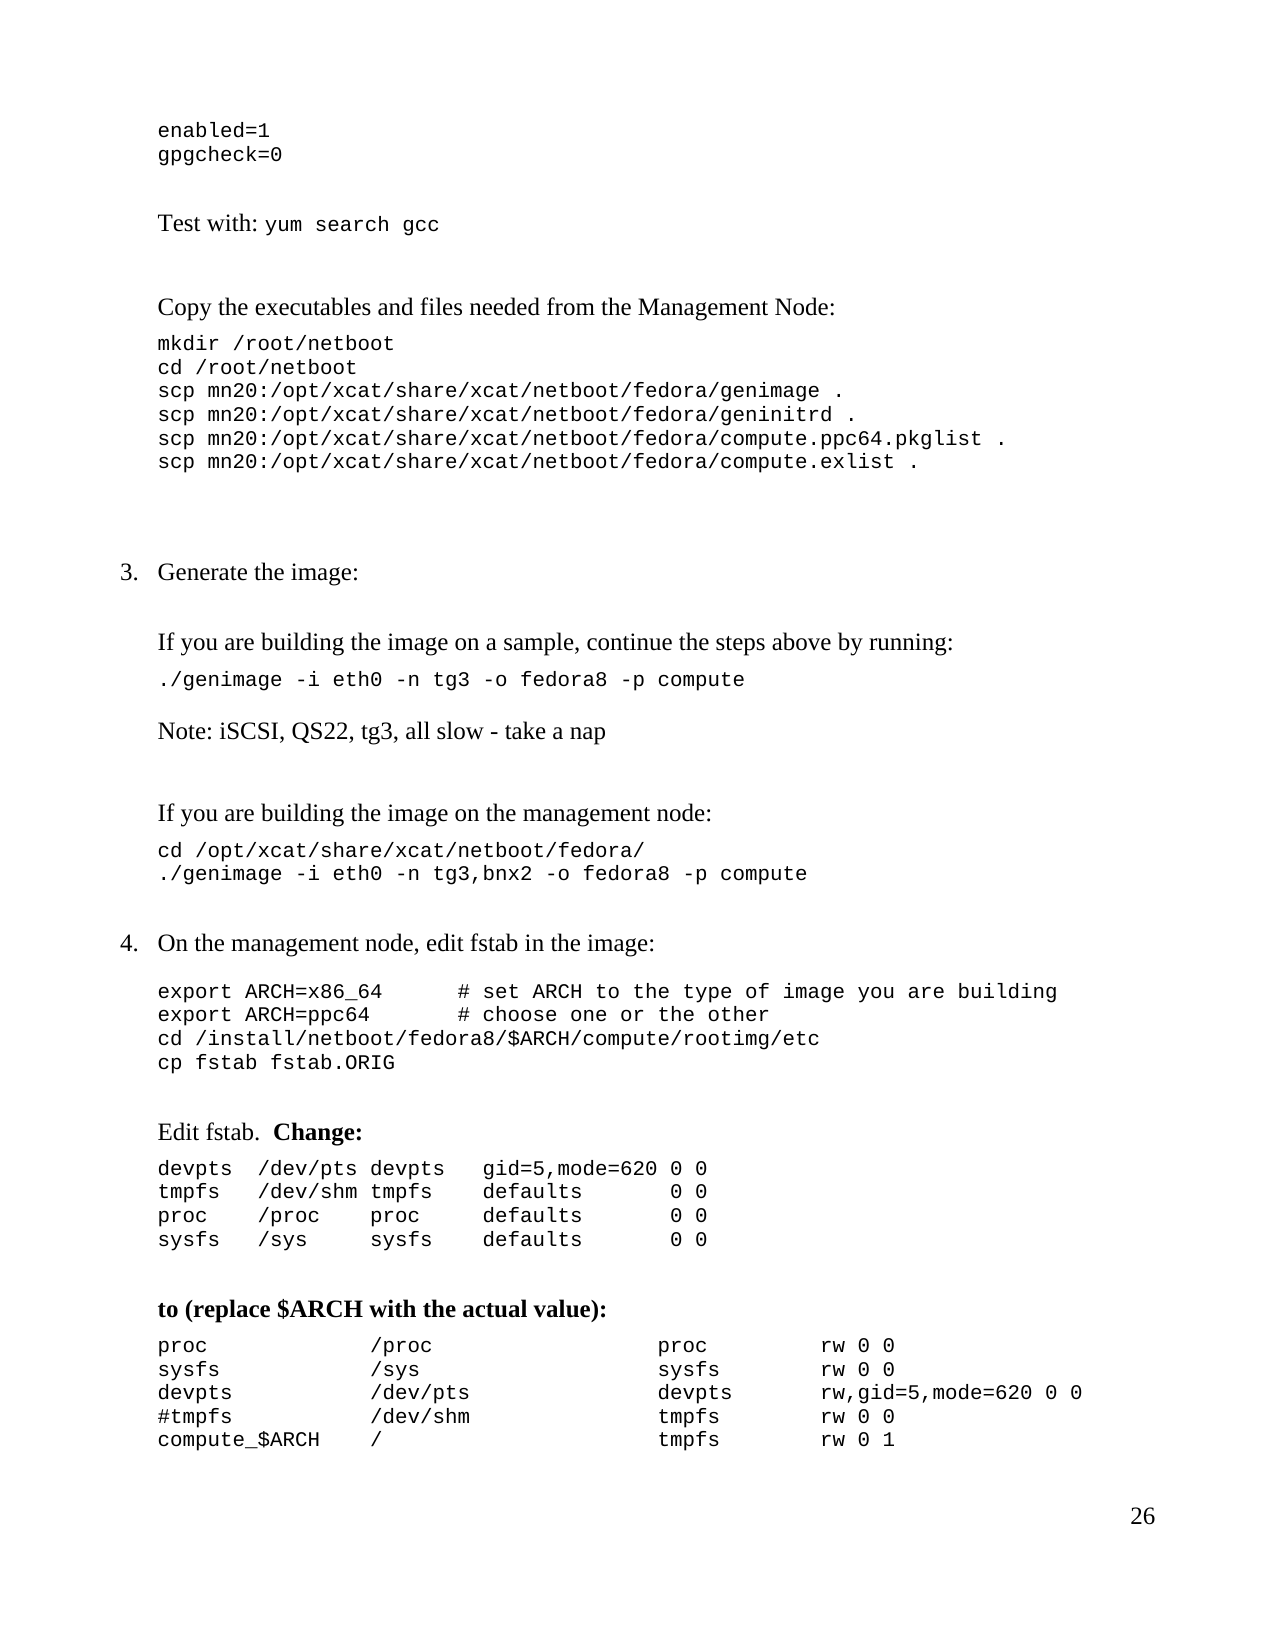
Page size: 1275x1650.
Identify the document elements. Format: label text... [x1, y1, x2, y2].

text devpts /dev/pts devpts rw,gid=5,mode=620 0 0 [157, 1382, 1155, 1406]
text cp fstab fstab.ORIG [157, 1052, 1155, 1075]
text proc /proc proc defaults 0 0 [157, 1205, 1155, 1229]
text Note: iSCSI, QS22, tg3, all slow - take a nap [157, 716, 1155, 745]
text scp mn20:/opt/xcat/share/xcat/netboot/fedora/geninitrd . [157, 404, 1155, 428]
text Edit fstab. Change: [157, 1117, 1155, 1145]
text cd /install/netboot/fedora8/$ARCH/compute/rootimg/etc [157, 1028, 1155, 1052]
text export ARCH=ppc64 # choose one or the other [157, 1004, 1155, 1028]
text sysfs /sys sysfs rw 0 0 [157, 1358, 1155, 1382]
text #tmpfs /dev/shm tmpfs rw 0 0 [157, 1406, 1155, 1429]
text ./genimage -i eth0 -n tg3 -o fedora8 -p compute [157, 669, 1155, 692]
text cd /opt/xcat/share/xcat/netboot/fedora/ [157, 840, 1155, 863]
text devpts /dev/pts devpts gid=5,mode=620 0 0 [157, 1158, 1155, 1181]
text Test with: yum search gcc [157, 208, 1155, 238]
list Generate the image: [120, 557, 1155, 586]
text scp mn20:/opt/xcat/share/xcat/netboot/fedora/genimage . [157, 380, 1155, 404]
text cd /root/netboot [157, 357, 1155, 380]
text sysfs /sys sysfs defaults 0 0 [157, 1229, 1155, 1252]
text If you are building the image on the management node: [157, 798, 1155, 827]
text Copy the executables and files needed from the Management Node: [157, 292, 1155, 321]
text gpgcheck=0 [157, 144, 1155, 167]
text enabled=1 [157, 120, 1155, 144]
text proc /proc proc rw 0 0 [157, 1335, 1155, 1358]
text If you are building the image on a sample, continue the steps above by running: [157, 627, 1155, 656]
text scp mn20:/opt/xcat/share/xcat/netboot/fedora/compute.ppc64.pkglist . [157, 428, 1155, 451]
text export ARCH=x86_64 # set ARCH to the type of image you are building [157, 981, 1155, 1004]
text compute_$ARCH / tmpfs rw 0 1 [157, 1429, 1155, 1453]
text tmpfs /dev/shm tmpfs defaults 0 0 [157, 1181, 1155, 1205]
text mkdir /root/netboot [157, 333, 1155, 357]
text ./genimage -i eth0 -n tg3,bnx2 -o fedora8 -p compute [157, 863, 1155, 887]
text to (replace $ARCH with the actual value): [157, 1294, 1155, 1322]
text scp mn20:/opt/xcat/share/xcat/netboot/fedora/compute.exlist . [157, 451, 1155, 475]
list On the management node, edit fstab in the image: [120, 928, 1155, 957]
